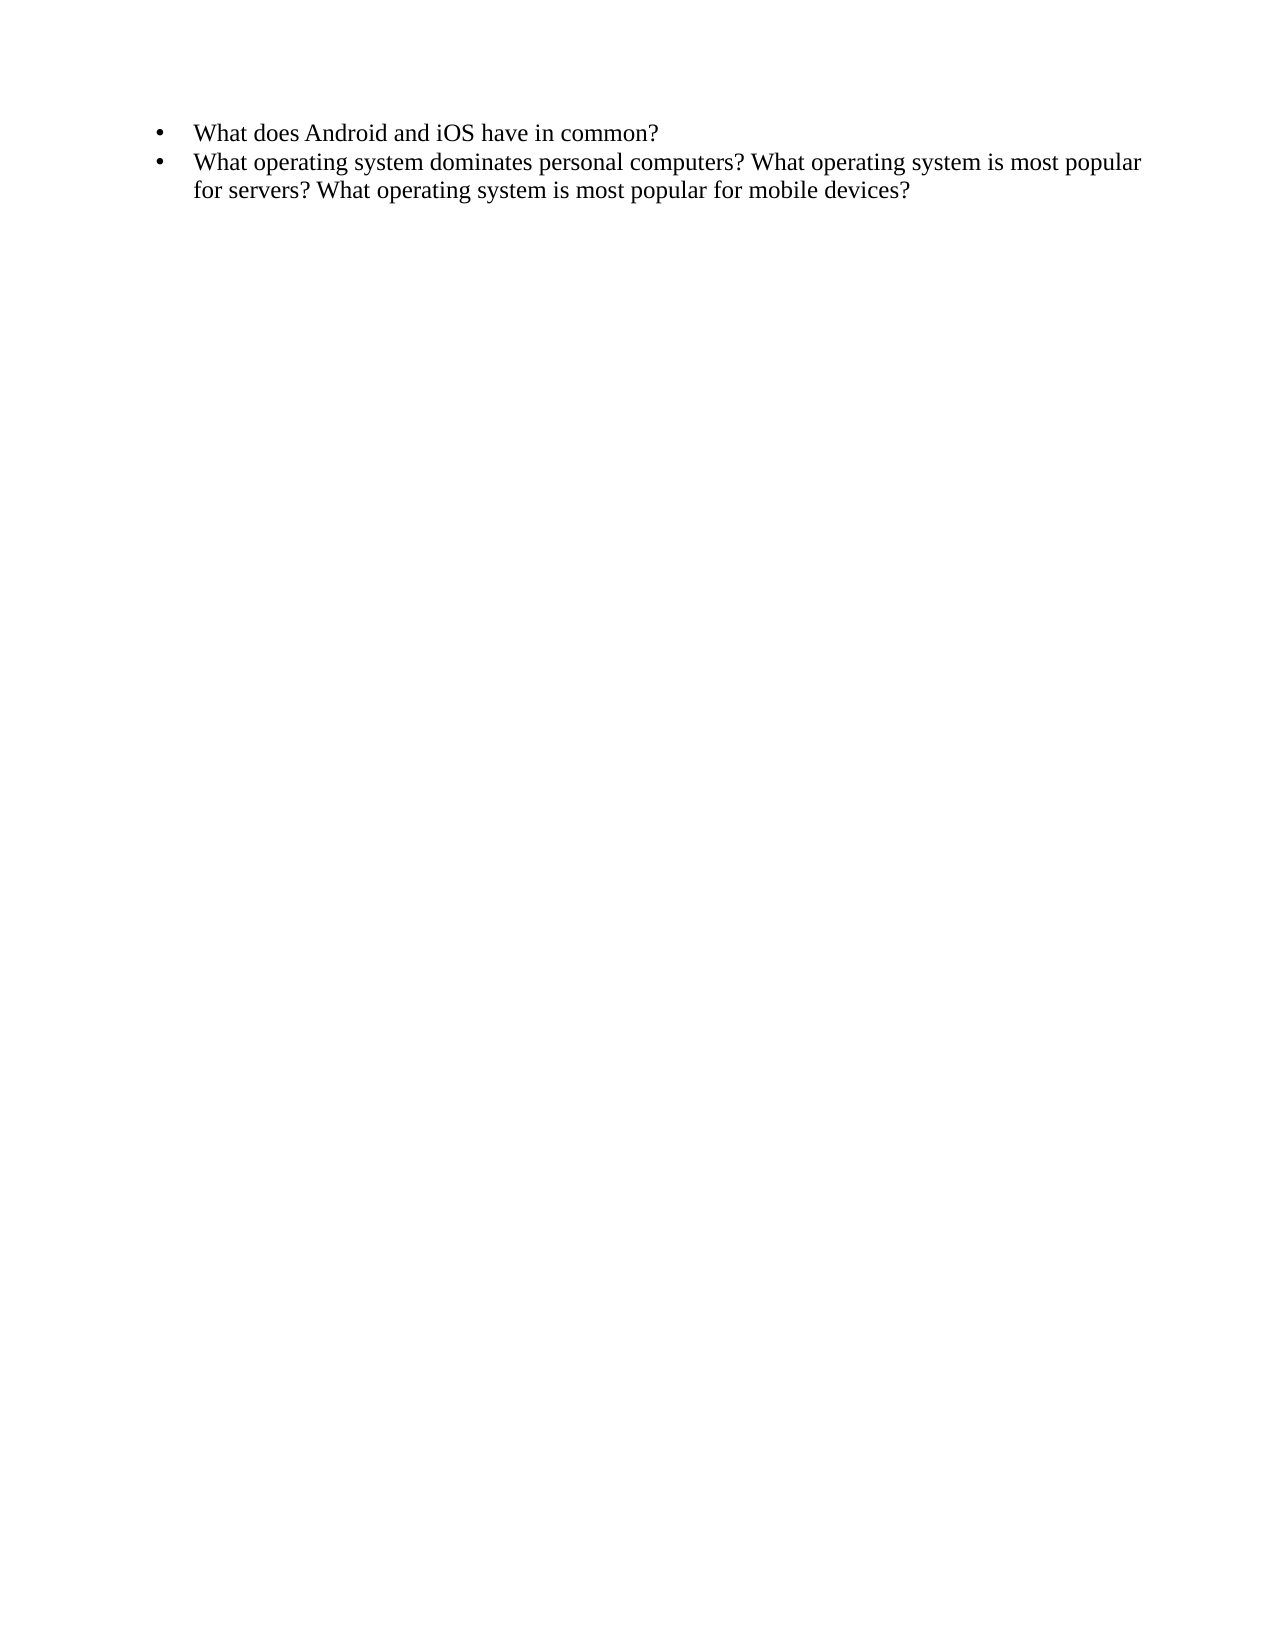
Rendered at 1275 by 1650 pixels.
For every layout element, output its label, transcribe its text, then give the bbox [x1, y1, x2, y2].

list What operating system dominates personal computers? What operating system is most popular for servers? What operating system is most popular for mobile devices? [156, 147, 1157, 204]
list What does Android and iOS have in common? [156, 118, 1157, 147]
